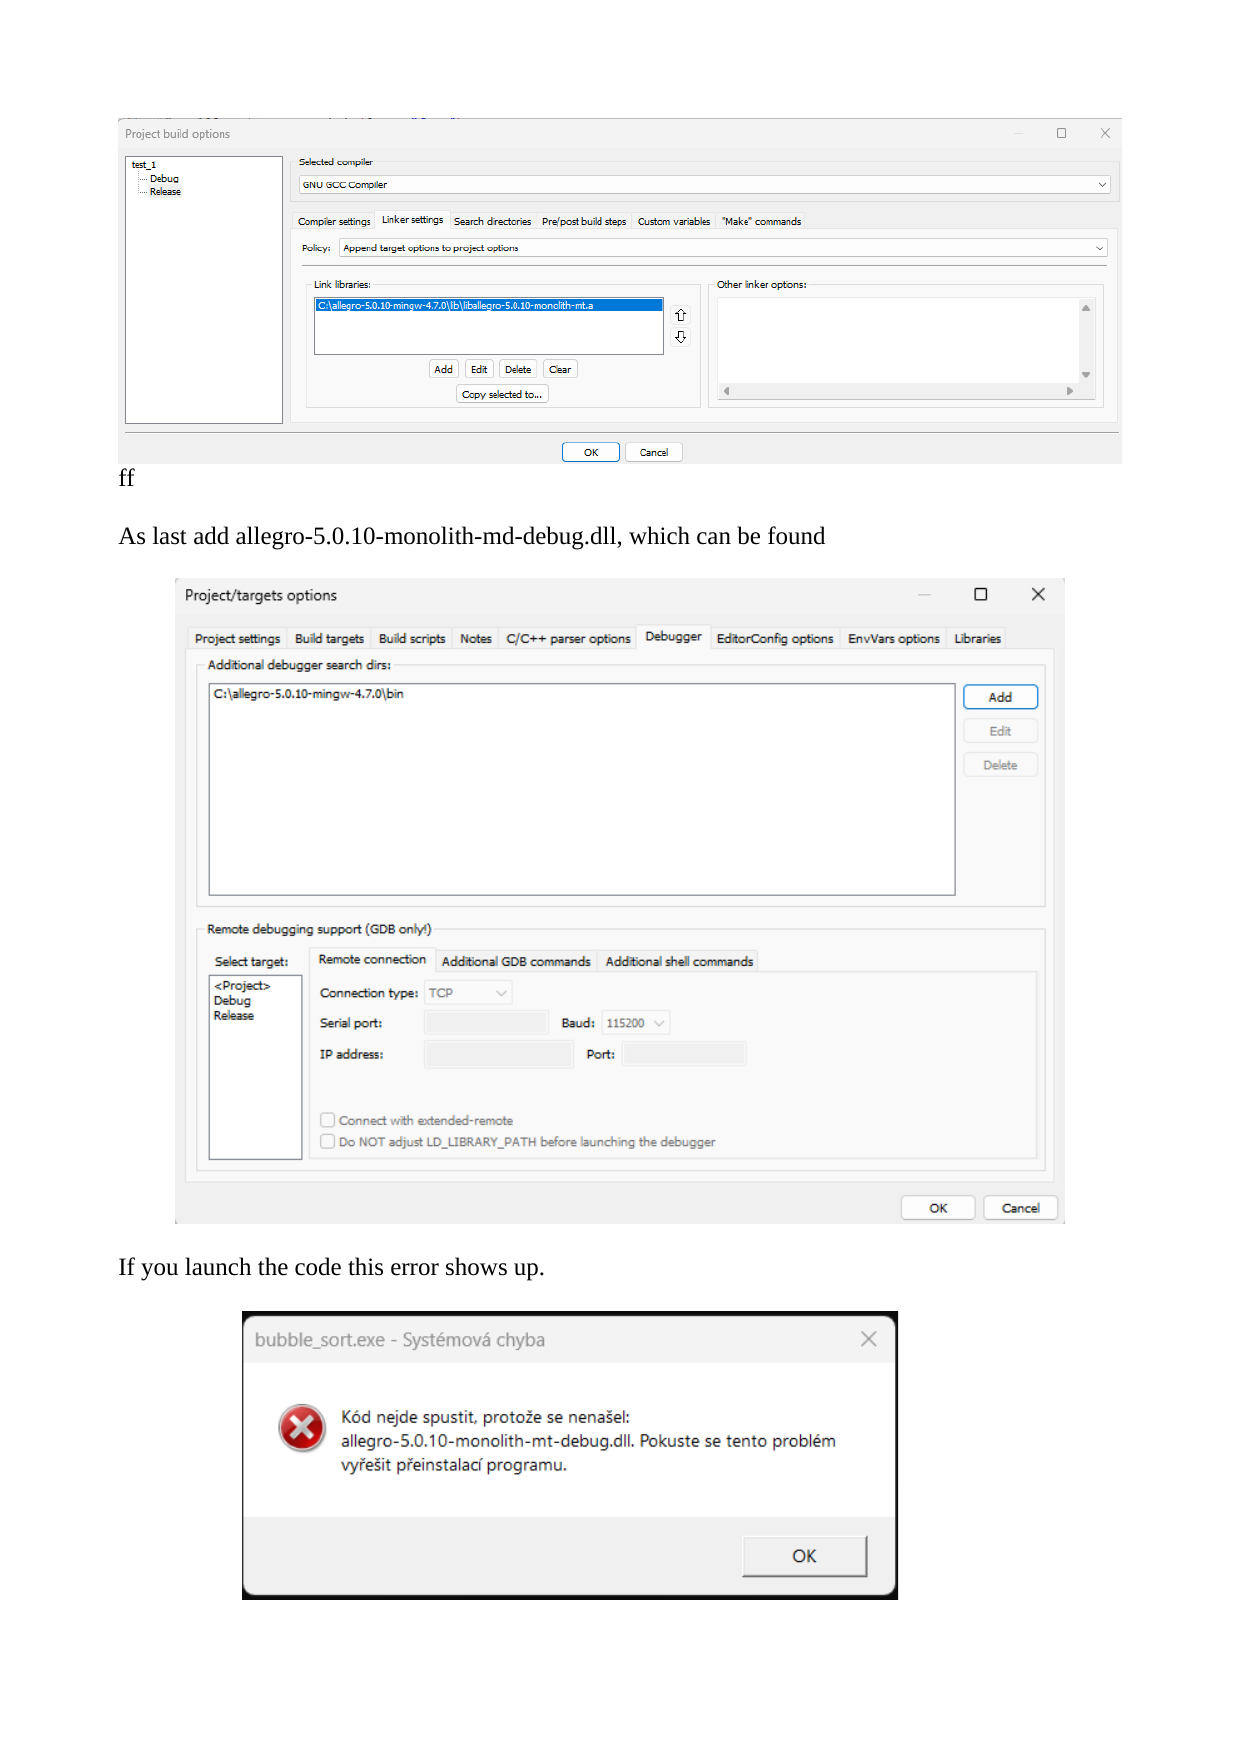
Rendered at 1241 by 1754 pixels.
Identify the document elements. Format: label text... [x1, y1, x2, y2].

picture [175, 578, 1065, 1224]
picture [118, 118, 1123, 464]
text As last add allegro-5.0.10-monolith-md-debug.dll, which can be found [118, 521, 1122, 549]
text ff [118, 464, 1122, 492]
picture [242, 1311, 899, 1600]
text If you launch the code this error shows up. [118, 1252, 1122, 1281]
